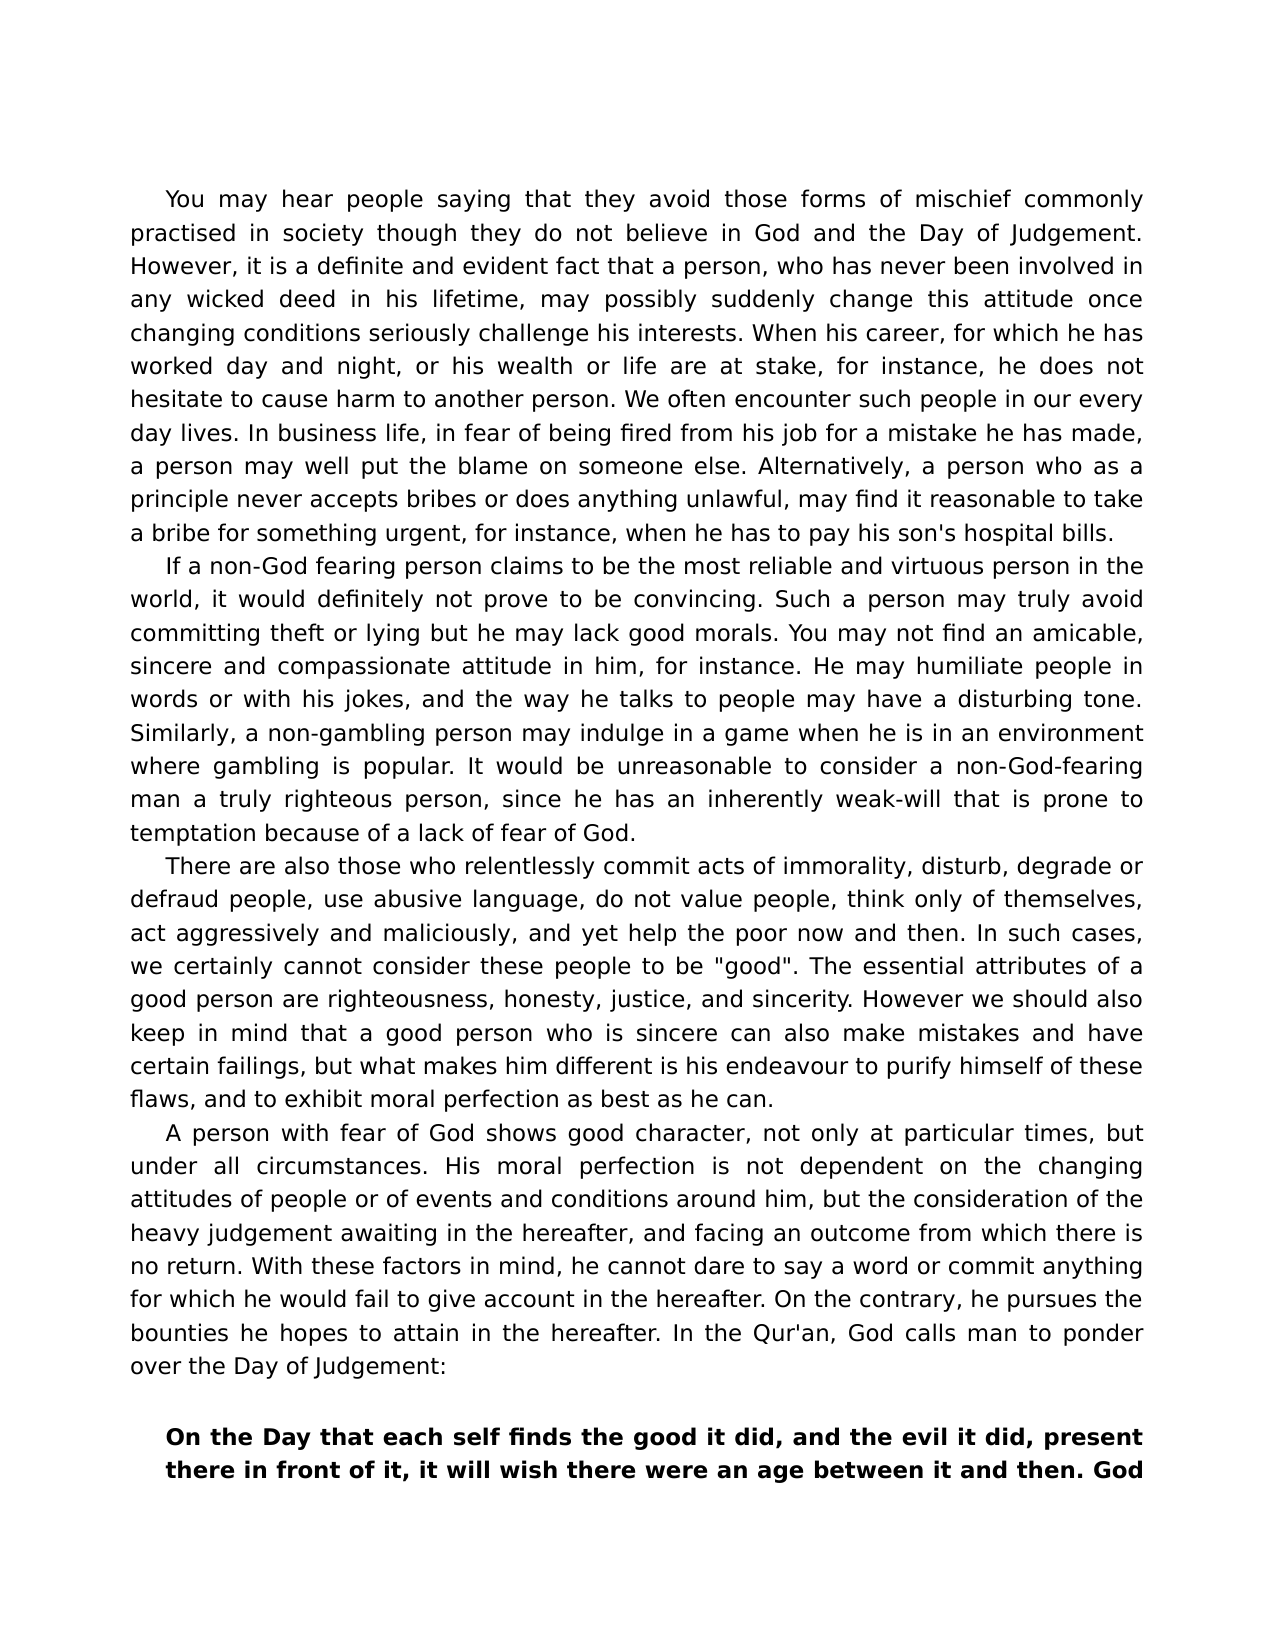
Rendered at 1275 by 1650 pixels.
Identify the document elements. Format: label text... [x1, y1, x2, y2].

text If a non-God fearing person claims to be the most reliable and virtuous person in the world, it would definitely not prove to be convincing. Such a person may truly avoid committing theft or lying but he may lack good morals. You may not find an amicable, sincere and compassionate attitude in him, for instance. He may humiliate people in words or with his jokes, and the way he talks to people may have a disturbing tone. Similarly, a non-gambling person may indulge in a game when he is in an environment where gambling is popular. It would be unreasonable to consider a non-God-fearing man a truly righteous person, since he has an inherently weak-will that is prone to temptation because of a lack of fear of God. [130, 548, 1145, 848]
text On the Day that each self finds the good it did, and the evil it did, present there in front of it, it will wish there were an age between it and then. God [165, 1418, 1145, 1485]
text There are also those who relentlessly commit acts of immorality, disturb, degrade or defraud people, use abusive language, do not value people, think only of themselves, act aggressively and maliciously, and yet help the poor now and then. In such cases, we certainly cannot consider these people to be "good". The essential attributes of a good person are righteousness, honesty, justice, and sincerity. However we should also keep in mind that a good person who is sincere can also make mistakes and have certain failings, but what makes him different is his endeavour to purify himself of these flaws, and to exhibit moral perfection as best as he can. [130, 848, 1145, 1114]
text A person with fear of God shows good character, not only at particular times, but under all circumstances. His moral perfection is not dependent on the changing attitudes of people or of events and conditions around him, but the consideration of the heavy judgement awaiting in the hereafter, and facing an outcome from which there is no return. With these factors in mind, he cannot dare to say a word or commit anything for which he would fail to give account in the hereafter. On the contrary, he pursues the bounties he hopes to attain in the hereafter. In the Qur'an, God calls man to ponder over the Day of Judgement: [130, 1114, 1145, 1381]
text You may hear people saying that they avoid those forms of mischief commonly practised in society though they do not believe in God and the Day of Judgement. However, it is a definite and evident fact that a person, who has never been involved in any wicked deed in his lifetime, may possibly suddenly change this attitude once changing conditions seriously challenge his interests. When his career, for which he has worked day and night, or his wealth or life are at stake, for instance, he does not hesitate to cause harm to another person. We often encounter such people in our every day lives. In business life, in fear of being fired from his job for a mistake he has made, a person may well put the blame on someone else. Alternatively, a person who as a principle never accepts bribes or does anything unlawful, may find it reasonable to take a bribe for something urgent, for instance, when he has to pay his son's hospital bills. [130, 181, 1145, 548]
